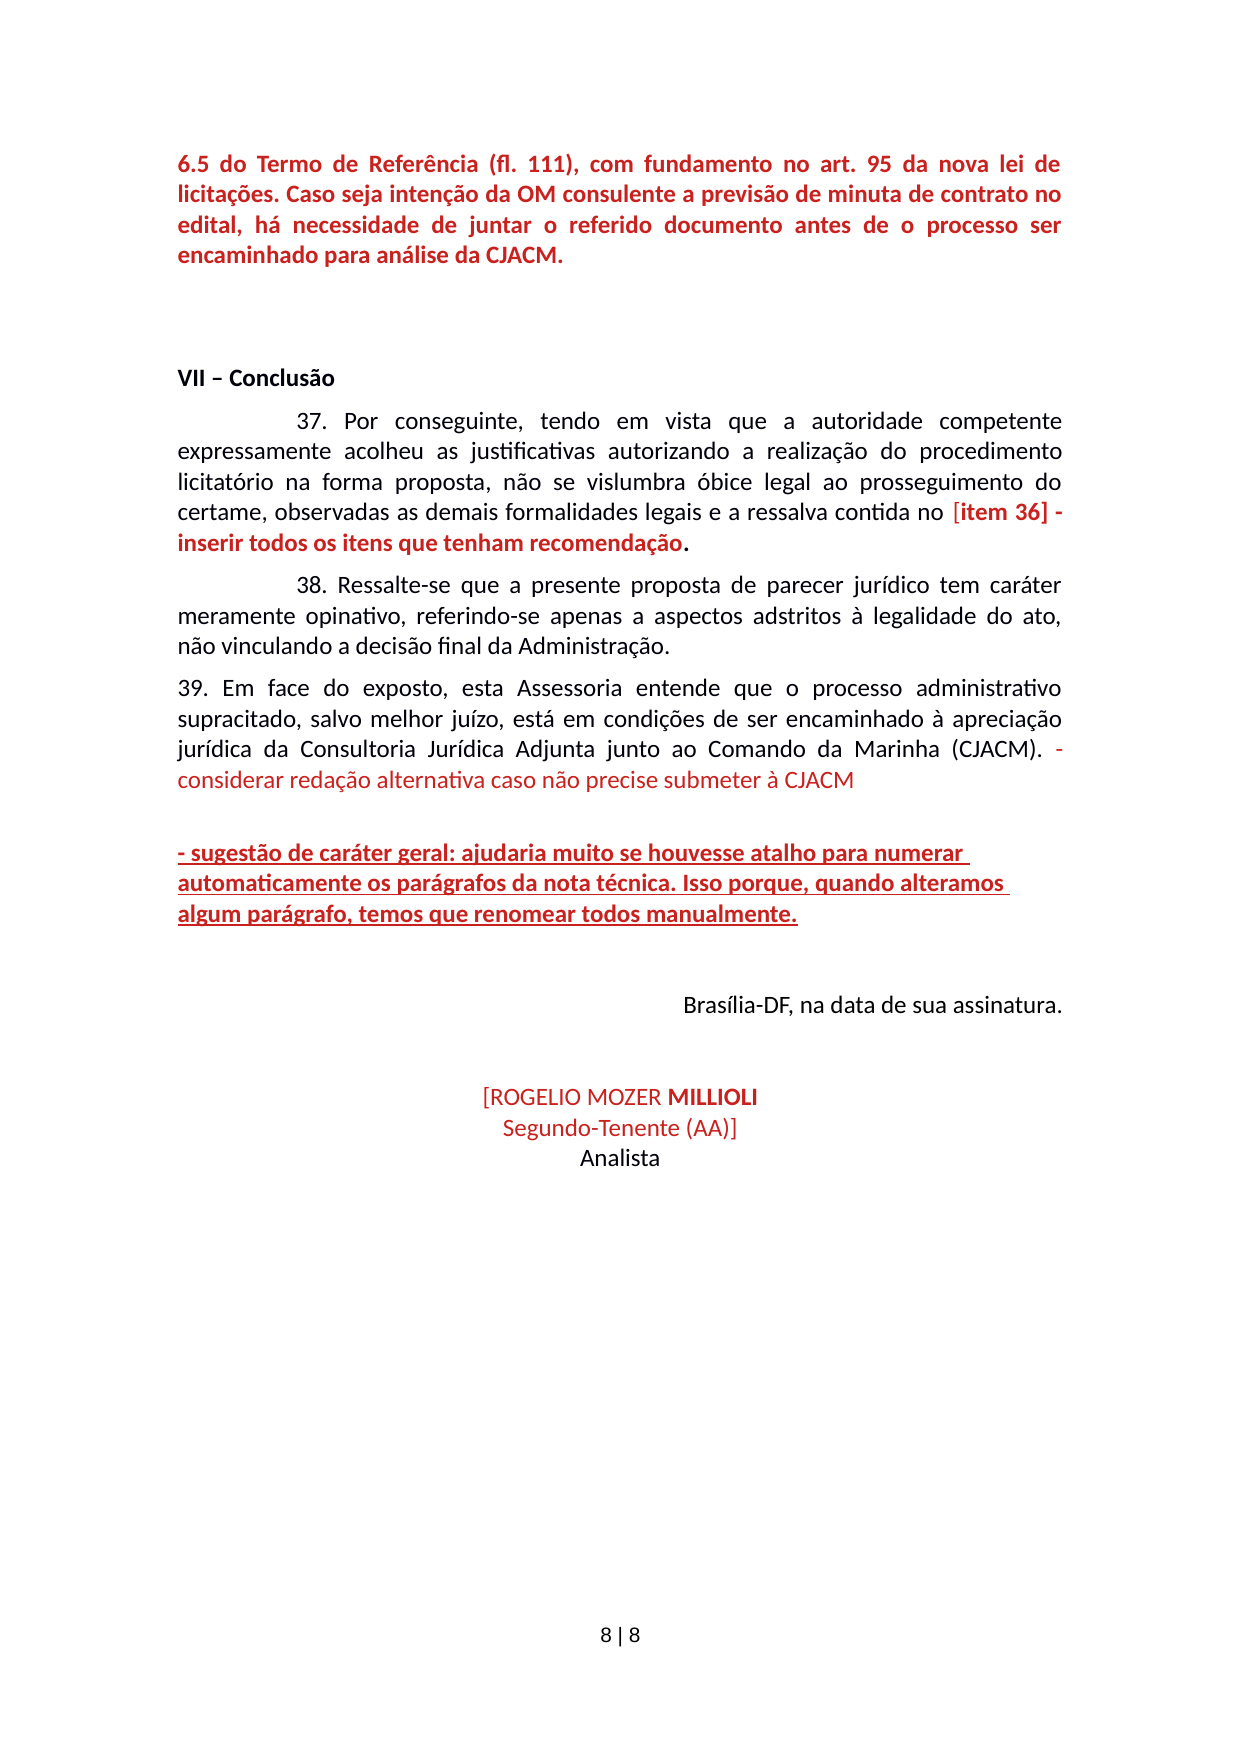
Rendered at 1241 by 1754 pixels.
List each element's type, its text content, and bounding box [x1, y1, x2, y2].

text 38. Ressalte-se que a presente proposta de parecer jurídico tem caráter meramente opinativo, referindo-se apenas a aspectos adstritos à legalidade do ato, não vinculando a decisão final da Administração. [177, 569, 1063, 661]
text 39. Em face do exposto, esta Assessoria entende que o processo administrativo supracitado, salvo melhor juízo, está em condições de ser encaminhado à apreciação jurídica da Consultoria Jurídica Adjunta junto ao Comando da Marinha (CJACM). -considerar redação alternativa caso não precise submeter à CJACM [177, 673, 1063, 795]
text Analista [177, 1142, 1063, 1173]
text 37. Por conseguinte, tendo em vista que a autoridade competente expressamente acolheu as justificativas autorizando a realização do procedimento licitatório na forma proposta, não se vislumbra óbice legal ao prosseguimento do certame, observadas as demais formalidades legais e a ressalva contida no [item 36] -inserir todos os itens que tenham recomendação. [177, 405, 1063, 557]
text Segundo-Tenente (AA)] [177, 1112, 1063, 1142]
text - sugestão de caráter geral: ajudaria muito se houvesse atalho para numerar automaticamente os parágrafos da nota técnica. Isso porque, quando alteramos algum parágrafo, temos que renomear todos manualmente. [177, 837, 1063, 928]
text Brasília-DF, na data de sua assinatura. [177, 989, 1063, 1020]
text VII – Conclusão [177, 363, 1063, 393]
text [ROGELIO MOZER MILLIOLI [177, 1081, 1063, 1112]
text 6.5 do Termo de Referência (fl. 111), com fundamento no art. 95 da nova lei de licitações. Caso seja intenção da OM consulente a previsão de minuta de contrato no edital, há necessidade de juntar o referido documento antes de o processo ser encaminhado para análise da CJACM. [177, 148, 1063, 270]
